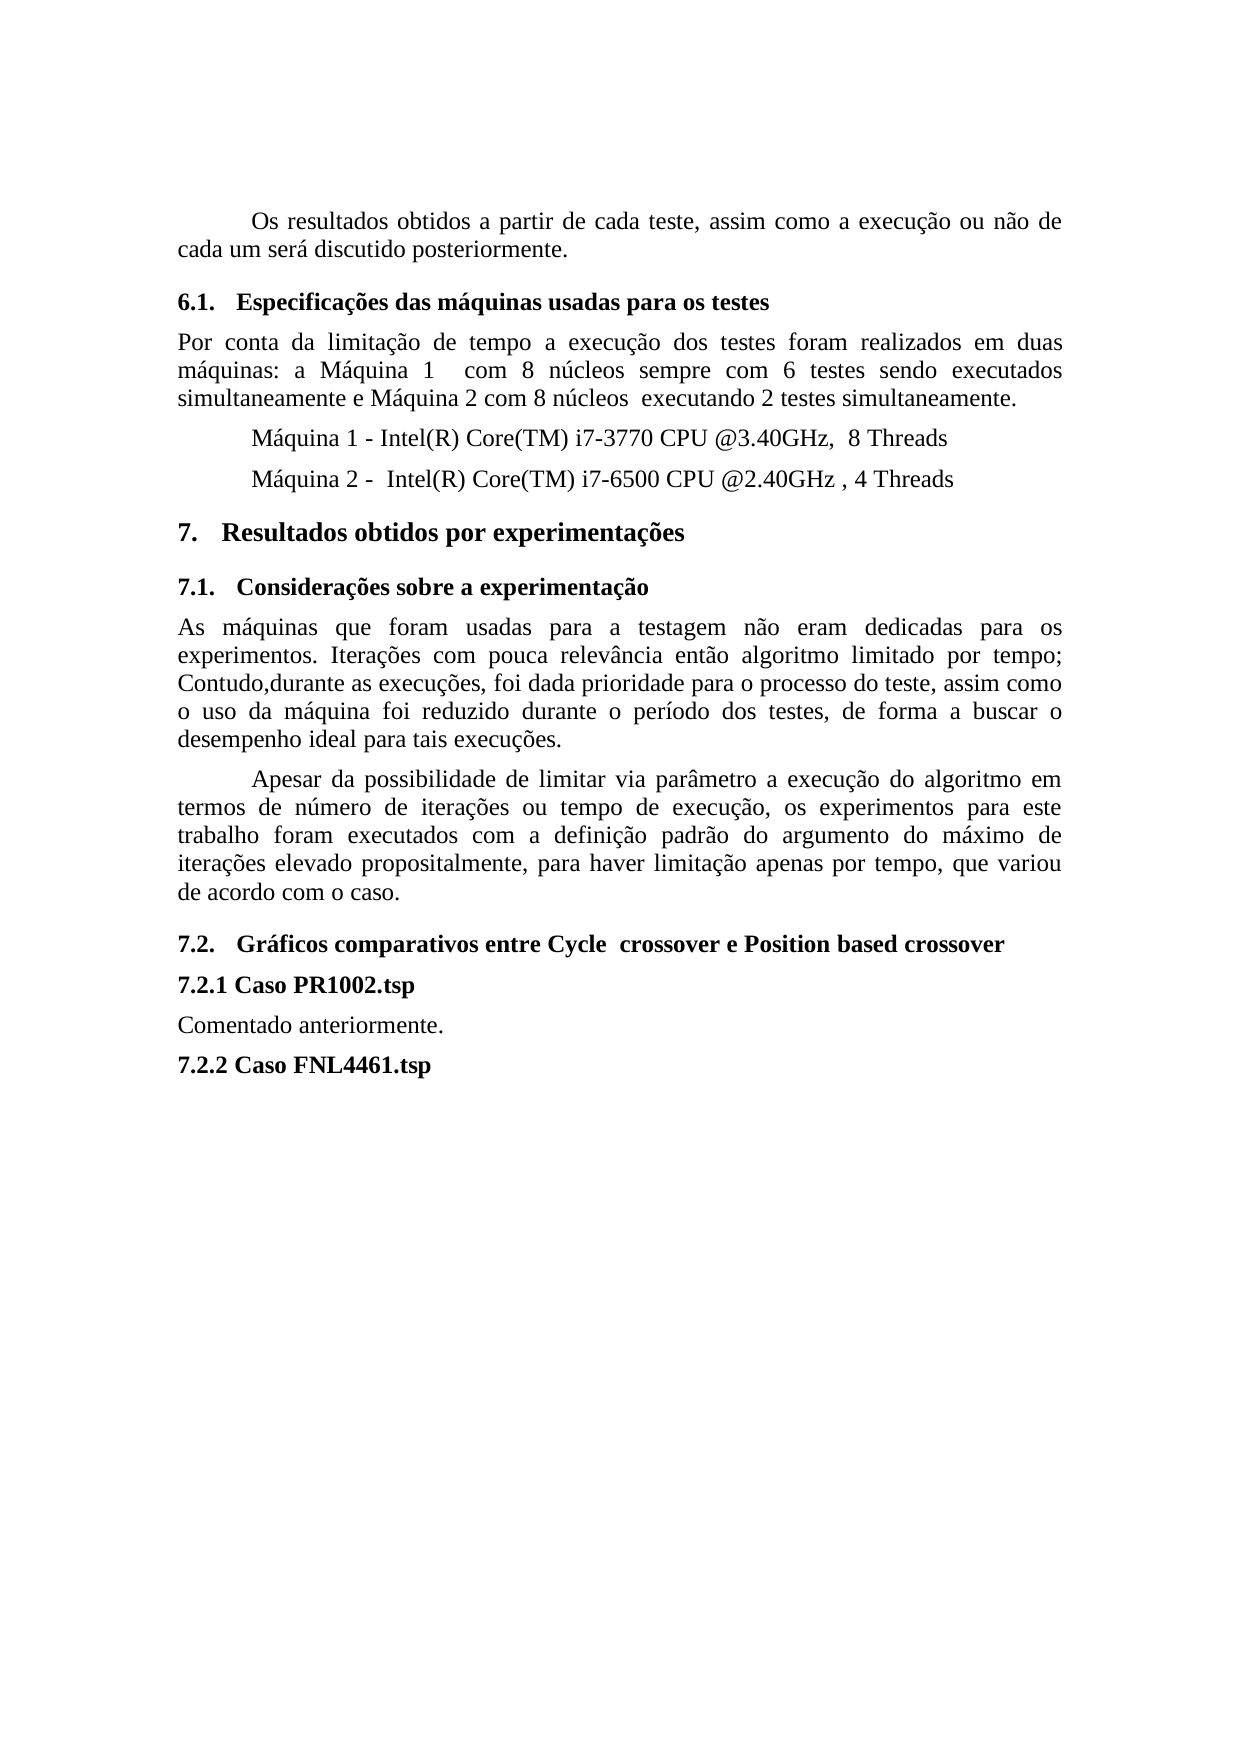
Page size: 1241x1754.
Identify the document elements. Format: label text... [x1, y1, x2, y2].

text Máquina 2 - Intel(R) Core(TM) i7-6500 CPU @2.40GHz , 4 Threads [177, 465, 1063, 493]
title Resultados obtidos por experimentações [177, 518, 1063, 548]
text Comentado anteriormente. [177, 1011, 1063, 1039]
text 7.2.2 Caso FNL4461.tsp [177, 1051, 1063, 1079]
text Apesar da possibilidade de limitar via parâmetro a execução do algoritmo em termos de número de iterações ou tempo de execução, os experimentos para este trabalho foram executados com a definição padrão do argumento do máximo de iterações elevado propositalmente, para haver limitação apenas por tempo, que variou de acordo com o caso. [177, 765, 1063, 905]
title Considerações sobre a experimentação [177, 572, 1063, 600]
text Os resultados obtidos a partir de cada teste, assim como a execução ou não de cada um será discutido posteriormente. [177, 207, 1063, 263]
title Gráficos comparativos entre Cycle crossover e Position based crossover [177, 930, 1063, 958]
title Especificações das máquinas usadas para os testes [177, 287, 1063, 316]
text As máquinas que foram usadas para a testagem não eram dedicadas para os experimentos. Iterações com pouca relevância então algoritmo limitado por tempo; Contudo,durante as execuções, foi dada prioridade para o processo do teste, assim como o uso da máquina foi reduzido durante o período dos testes, de forma a buscar o desempenho ideal para tais execuções. [177, 613, 1063, 753]
text 7.2.1 Caso PR1002.tsp [177, 971, 1063, 999]
text Por conta da limitação de tempo a execução dos testes foram realizados em duas máquinas: a Máquina 1 com 8 núcleos sempre com 6 testes sendo executados simultaneamente e Máquina 2 com 8 núcleos executando 2 testes simultaneamente. [177, 328, 1063, 412]
text Máquina 1 - Intel(R) Core(TM) i7-3770 CPU @3.40GHz, 8 Threads [177, 424, 1063, 452]
